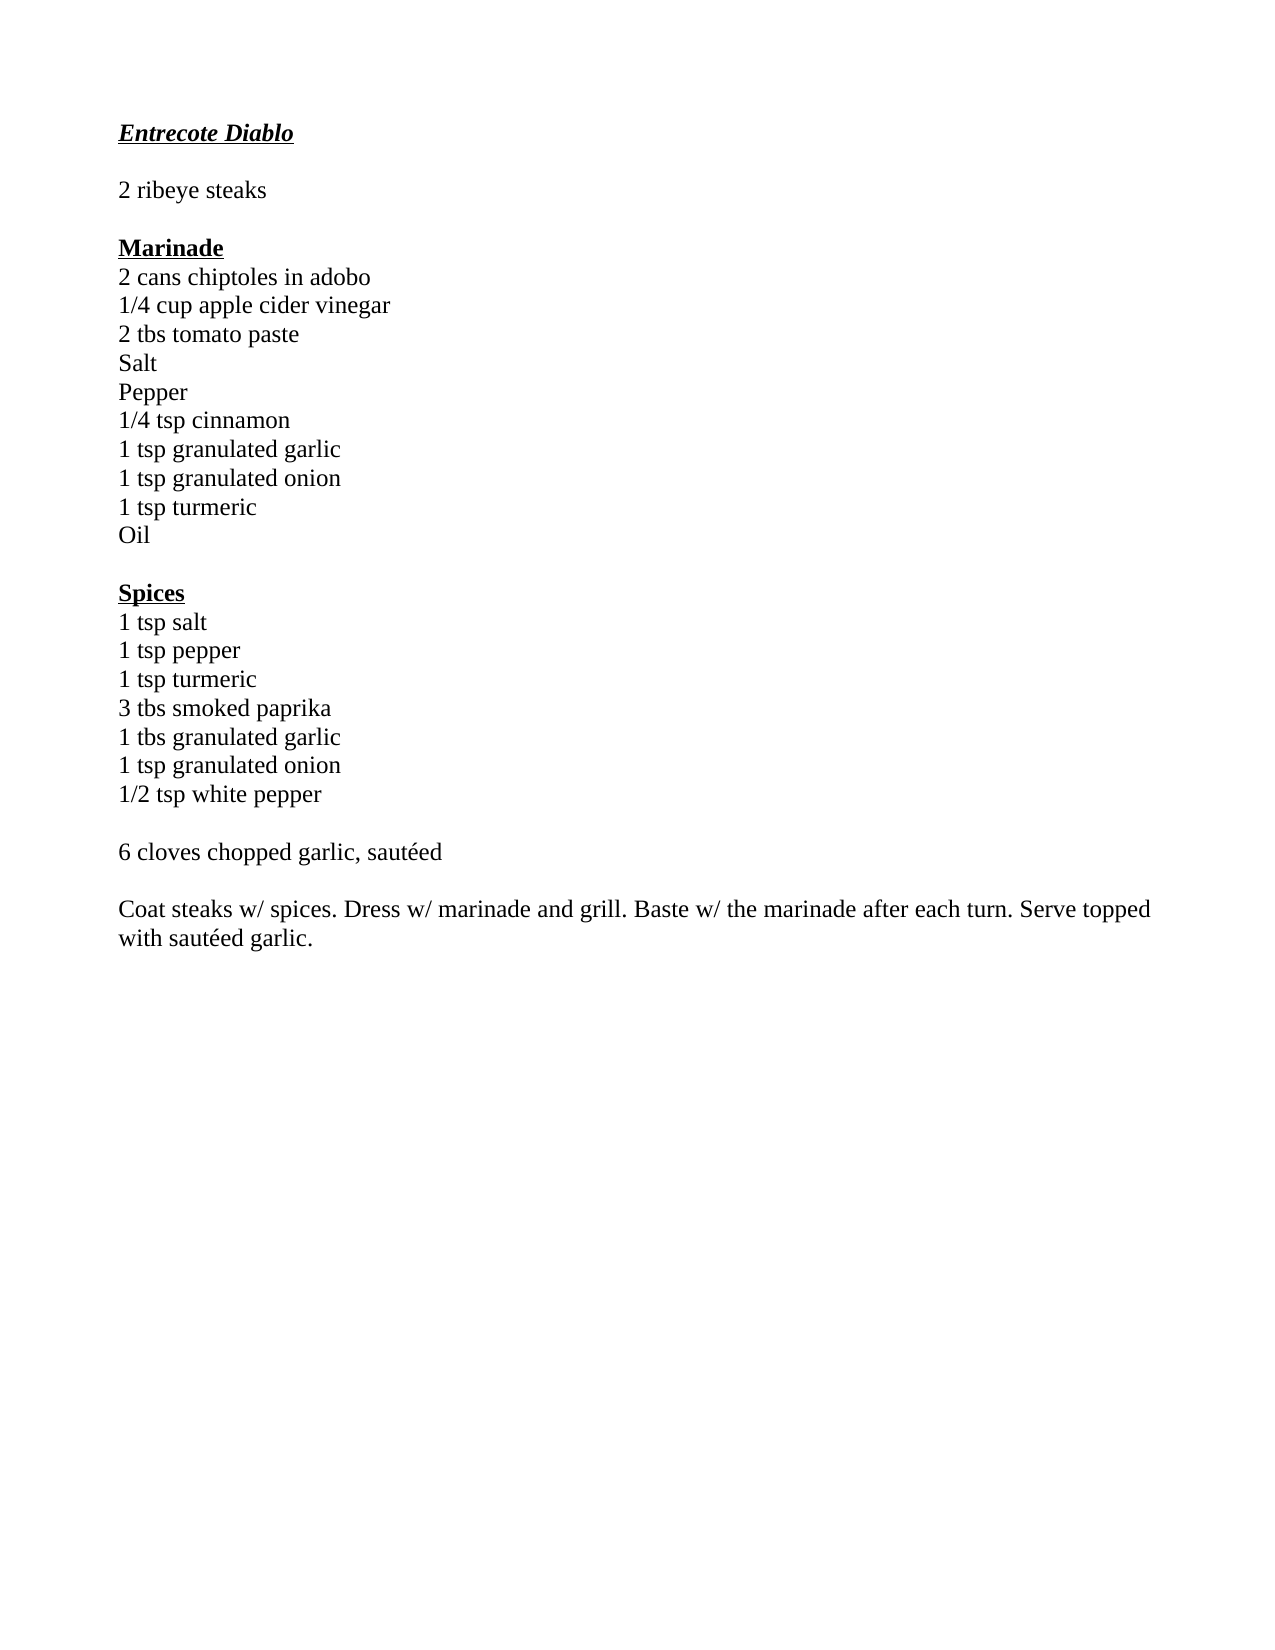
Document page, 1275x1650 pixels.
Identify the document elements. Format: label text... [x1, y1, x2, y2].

text 2 ribeye steaks [118, 176, 1157, 204]
text 1 tsp turmeric [118, 492, 1157, 521]
text 1 tsp salt [118, 607, 1157, 636]
text 1 tsp granulated onion [118, 751, 1157, 779]
text Marinade [118, 233, 1157, 262]
text Coat steaks w/ spices. Dress w/ marinade and grill. Baste w/ the marinade after each turn. Serve topped with sautéed garlic. [118, 894, 1157, 952]
text Entrecote Diablo [118, 118, 1157, 147]
text 3 tbs smoked paprika [118, 693, 1157, 722]
text 1 tsp turmeric [118, 664, 1157, 693]
text 1/4 cup apple cider vinegar [118, 291, 1157, 319]
text 2 tbs tomato paste [118, 319, 1157, 348]
text Spices [118, 578, 1157, 607]
text 2 cans chiptoles in adobo [118, 262, 1157, 291]
text 1/4 tsp cinnamon [118, 406, 1157, 434]
text Salt [118, 348, 1157, 377]
text 1 tsp pepper [118, 636, 1157, 664]
text 1 tsp granulated onion [118, 463, 1157, 492]
text 1/2 tsp white pepper [118, 779, 1157, 808]
text 1 tbs granulated garlic [118, 722, 1157, 751]
text Oil [118, 521, 1157, 549]
text 1 tsp granulated garlic [118, 434, 1157, 463]
text 6 cloves chopped garlic, sautéed [118, 837, 1157, 866]
text Pepper [118, 377, 1157, 406]
